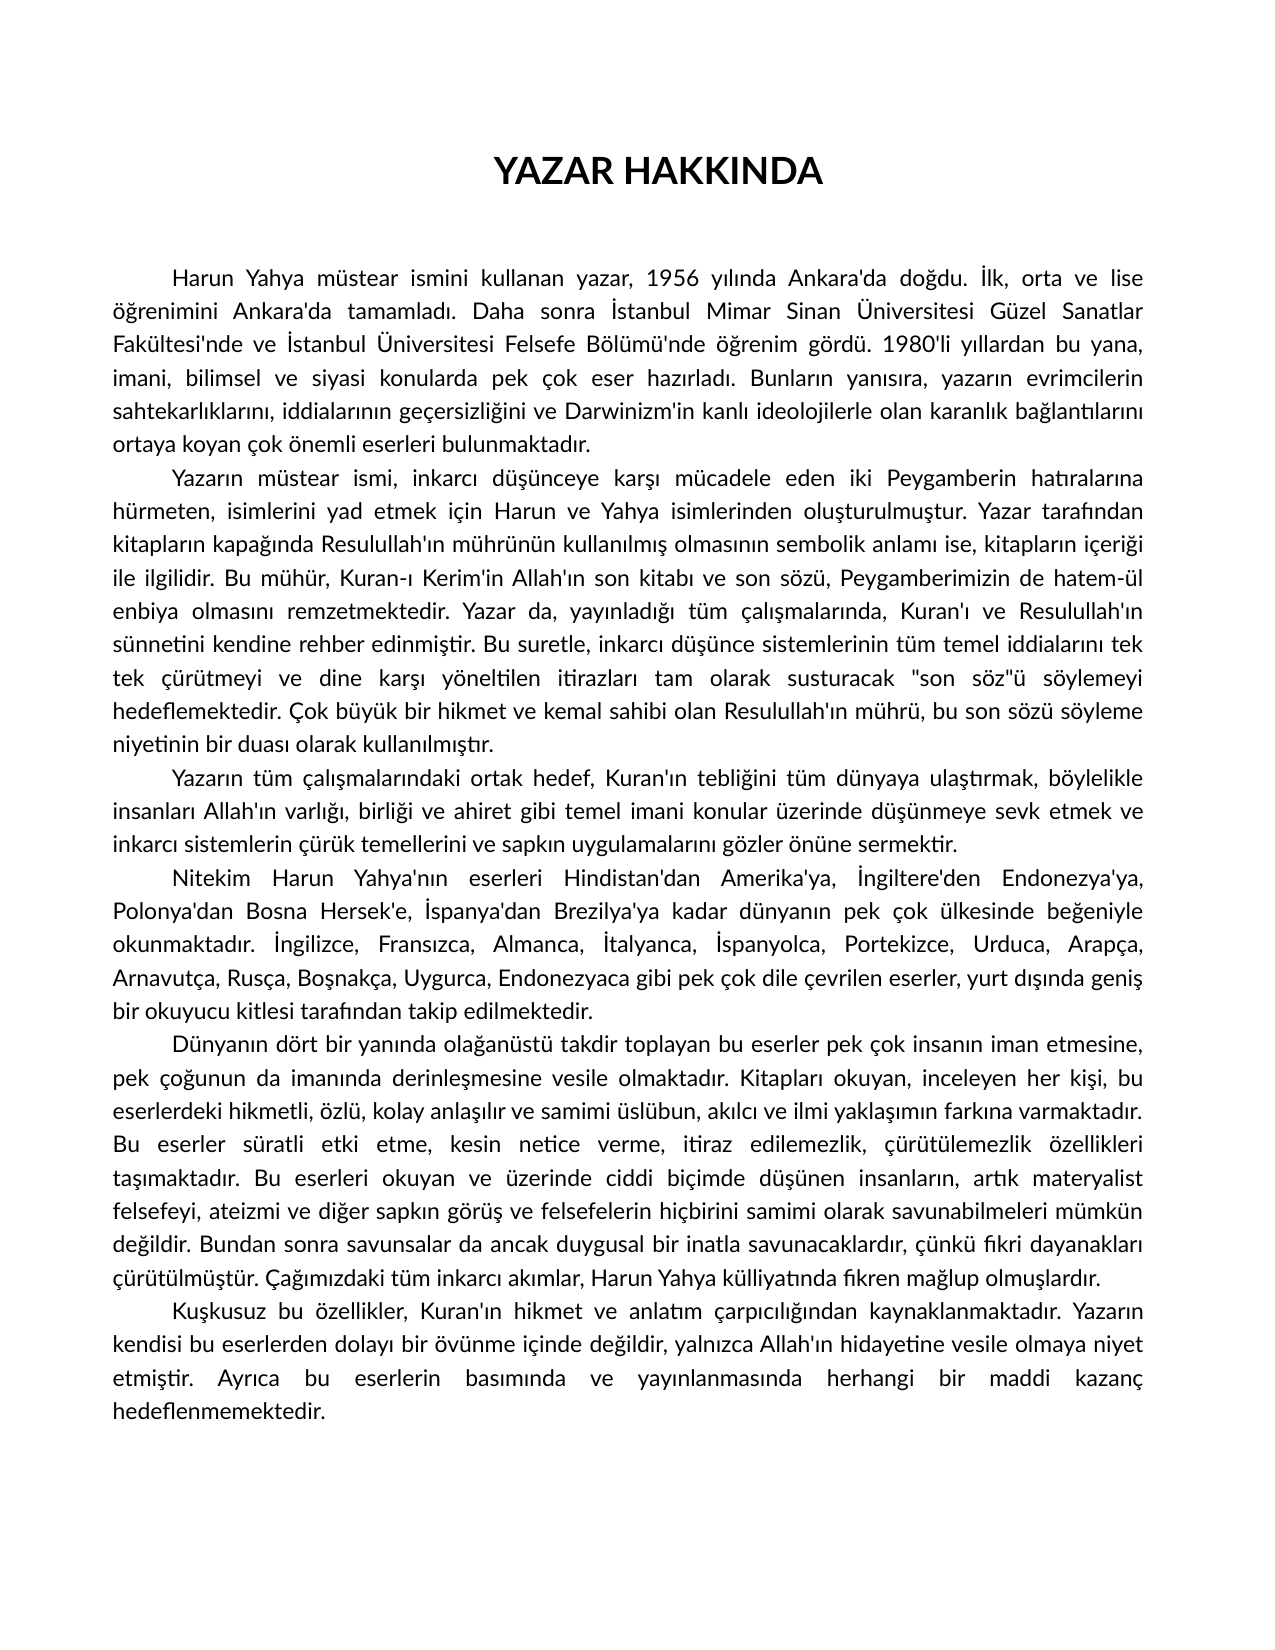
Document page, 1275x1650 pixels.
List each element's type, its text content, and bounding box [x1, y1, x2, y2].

text Harun Yahya müstear ismini kullanan yazar, 1956 yılında Ankara'da doğdu. İlk, orta ve lise öğrenimini Ankara'da tamamladı. Daha sonra İstanbul Mimar Sinan Üniversitesi Güzel Sanatlar Fakültesi'nde ve İstanbul Üniversitesi Felsefe Bölümü'nde öğrenim gördü. 1980'li yıllardan bu yana, imani, bilimsel ve siyasi konularda pek çok eser hazırladı. Bunların yanısıra, yazarın evrimcilerin sahtekarlıklarını, iddialarının geçersizliğini ve Darwinizm'in kanlı ideolojilerle olan karanlık bağlantılarını ortaya koyan çok önemli eserleri bulunmaktadır. [112, 259, 1145, 459]
text Nitekim Harun Yahya'nın eserleri Hindistan'dan Amerika'ya, İngiltere'den Endonezya'ya, Polonya'dan Bosna Hersek'e, İspanya'dan Brezilya'ya kadar dünyanın pek çok ülkesinde beğeniyle okunmaktadır. İngilizce, Fransızca, Almanca, İtalyanca, İspanyolca, Portekizce, Urduca, Arapça, Arnavutça, Rusça, Boşnakça, Uygurca, Endonezyaca gibi pek çok dile çevrilen eserler, yurt dışında geniş bir okuyucu kitlesi tarafından takip edilmektedir. [112, 859, 1145, 1026]
text Kuşkusuz bu özellikler, Kuran'ın hikmet ve anlatım çarpıcılığından kaynaklanmaktadır. Yazarın kendisi bu eserlerden dolayı bir övünme içinde değildir, yalnızca Allah'ın hidayetine vesile olmaya niyet etmiştir. Ayrıca bu eserlerin basımında ve yayınlanmasında herhangi bir maddi kazanç hedeflenmemektedir. [112, 1293, 1145, 1426]
text Yazarın tüm çalışmalarındaki ortak hedef, Kuran'ın tebliğini tüm dünyaya ulaştırmak, böylelikle insanları Allah'ın varlığı, birliği ve ahiret gibi temel imani konular üzerinde düşünmeye sevk etmek ve inkarcı sistemlerin çürük temellerini ve sapkın uygulamalarını gözler önüne sermektir. [112, 759, 1145, 859]
text YAZAR HAKKINDA [112, 148, 1145, 193]
text Dünyanın dört bir yanında olağanüstü takdir toplayan bu eserler pek çok insanın iman etmesine, pek çoğunun da imanında derinleşmesine vesile olmaktadır. Kitapları okuyan, inceleyen her kişi, bu eserlerdeki hikmetli, özlü, kolay anlaşılır ve samimi üslübun, akılcı ve ilmi yaklaşımın farkına varmaktadır. Bu eserler süratli etki etme, kesin netice verme, itiraz edilemezlik, çürütülemezlik özellikleri taşımaktadır. Bu eserleri okuyan ve üzerinde ciddi biçimde düşünen insanların, artık materyalist felsefeyi, ateizmi ve diğer sapkın görüş ve felsefelerin hiçbirini samimi olarak savunabilmeleri mümkün değildir. Bundan sonra savunsalar da ancak duygusal bir inatla savunacaklardır, çünkü fikri dayanakları çürütülmüştür. Çağımızdaki tüm inkarcı akımlar, Harun Yahya külliyatında fikren mağlup olmuşlardır. [112, 1026, 1145, 1293]
text Yazarın müstear ismi, inkarcı düşünceye karşı mücadele eden iki Peygamberin hatıralarına hürmeten, isimlerini yad etmek için Harun ve Yahya isimlerinden oluşturulmuştur. Yazar tarafından kitapların kapağında Resulullah'ın mührünün kullanılmış olmasının sembolik anlamı ise, kitapların içeriği ile ilgilidir. Bu mühür, Kuran-ı Kerim'in Allah'ın son kitabı ve son sözü, Peygamberimizin de hatem-ül enbiya olmasını remzetmektedir. Yazar da, yayınladığı tüm çalışmalarında, Kuran'ı ve Resulullah'ın sünnetini kendine rehber edinmiştir. Bu suretle, inkarcı düşünce sistemlerinin tüm temel iddialarını tek tek çürütmeyi ve dine karşı yöneltilen itirazları tam olarak susturacak "son söz"ü söylemeyi hedeflemektedir. Çok büyük bir hikmet ve kemal sahibi olan Resulullah'ın mührü, bu son sözü söyleme niyetinin bir duası olarak kullanılmıştır. [112, 459, 1145, 759]
